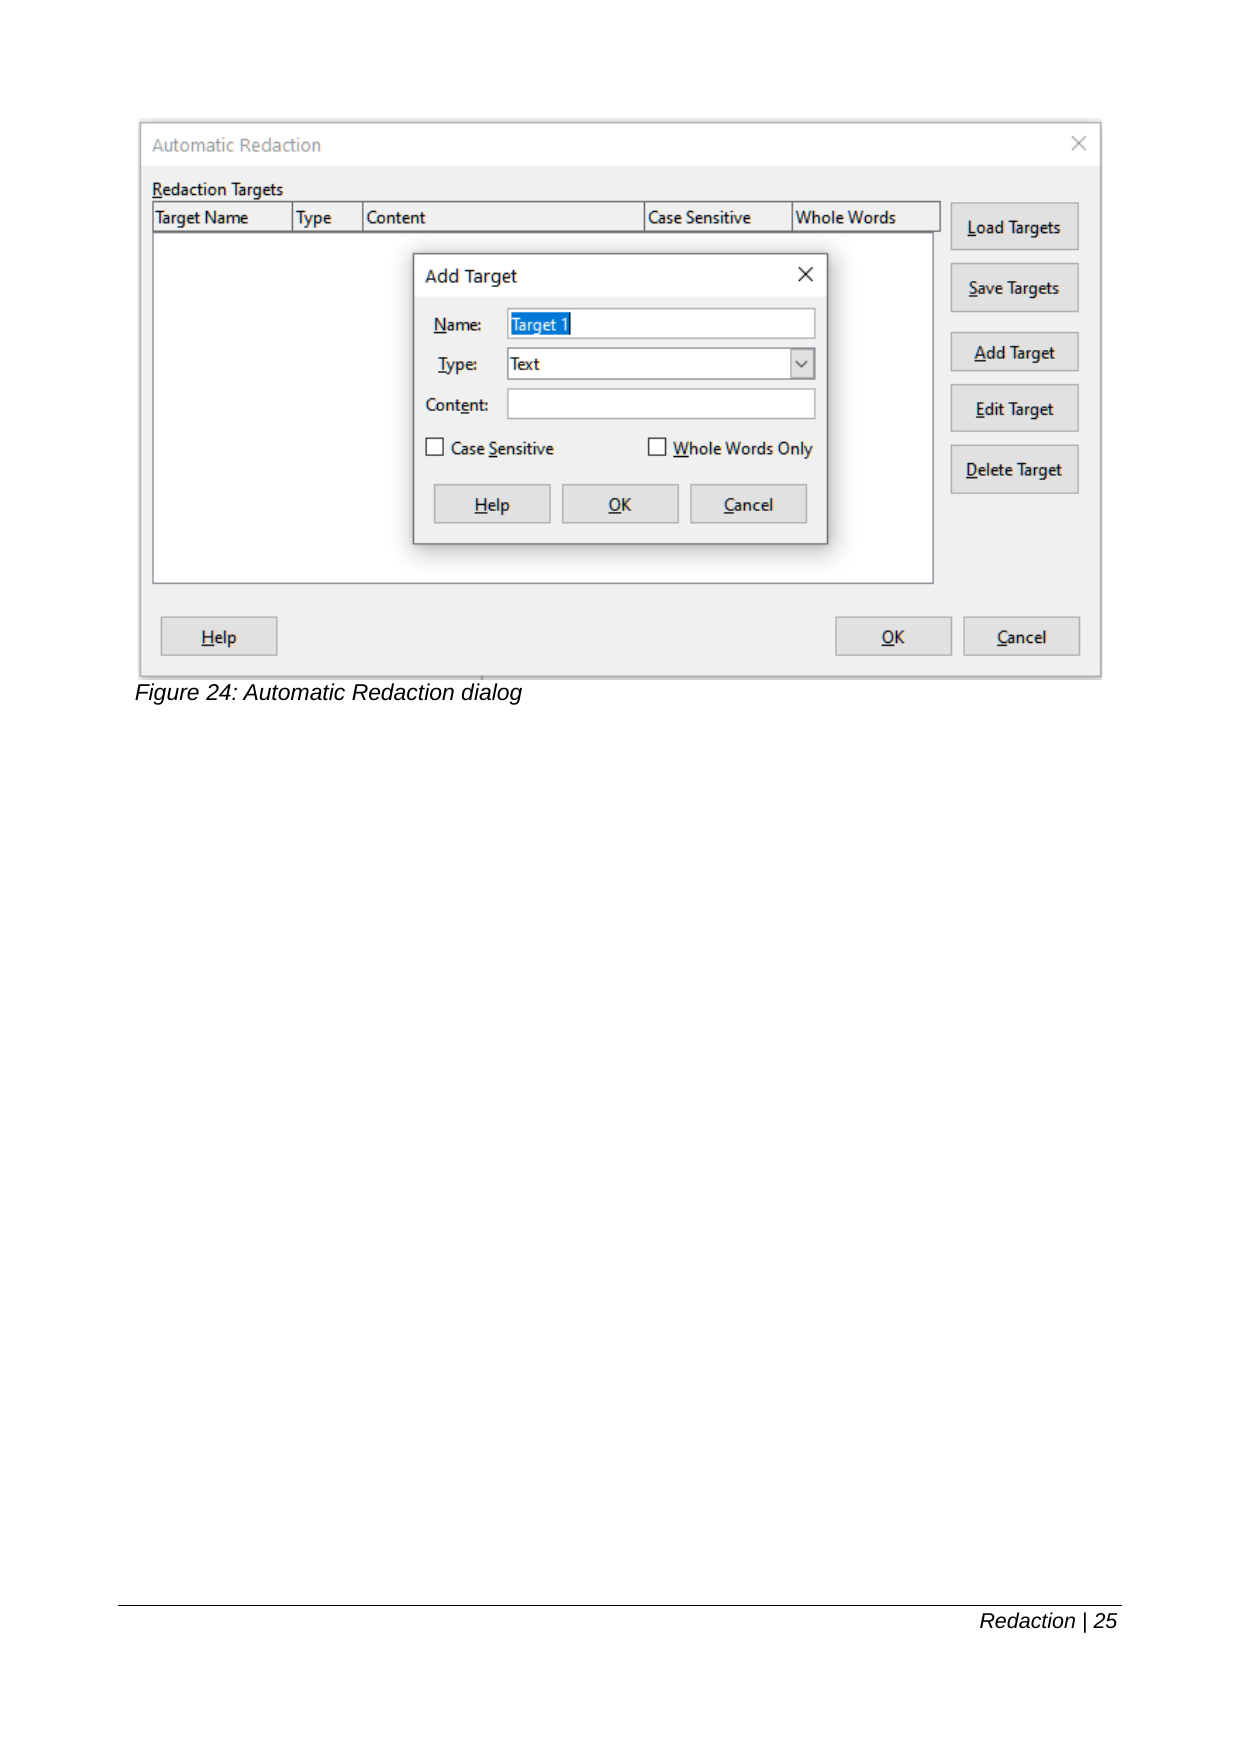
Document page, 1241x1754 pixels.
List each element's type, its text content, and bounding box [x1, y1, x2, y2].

picture [137, 118, 1103, 680]
text Figure 24: Automatic Redaction dialog [134, 118, 1106, 706]
